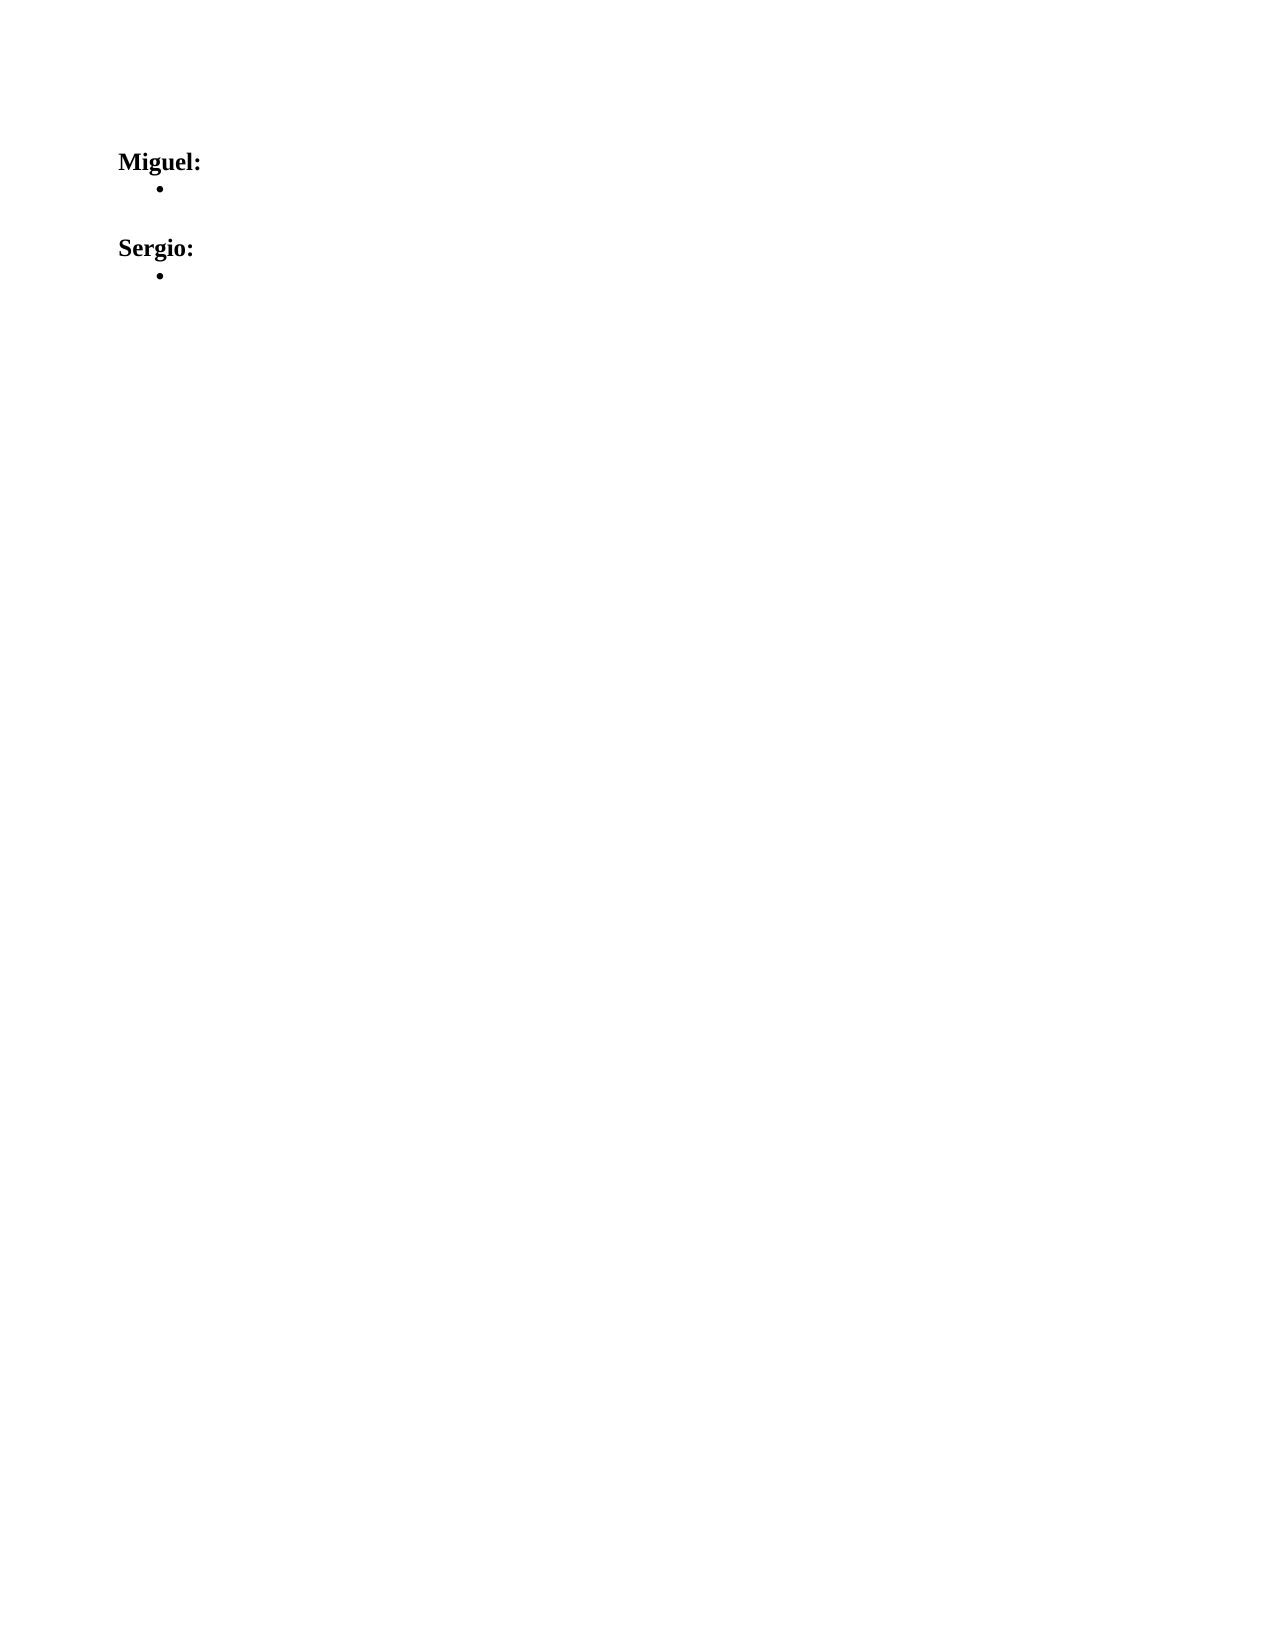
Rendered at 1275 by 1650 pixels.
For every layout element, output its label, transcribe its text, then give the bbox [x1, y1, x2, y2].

text Miguel: [118, 147, 1157, 176]
text Sergio: [118, 233, 1157, 262]
